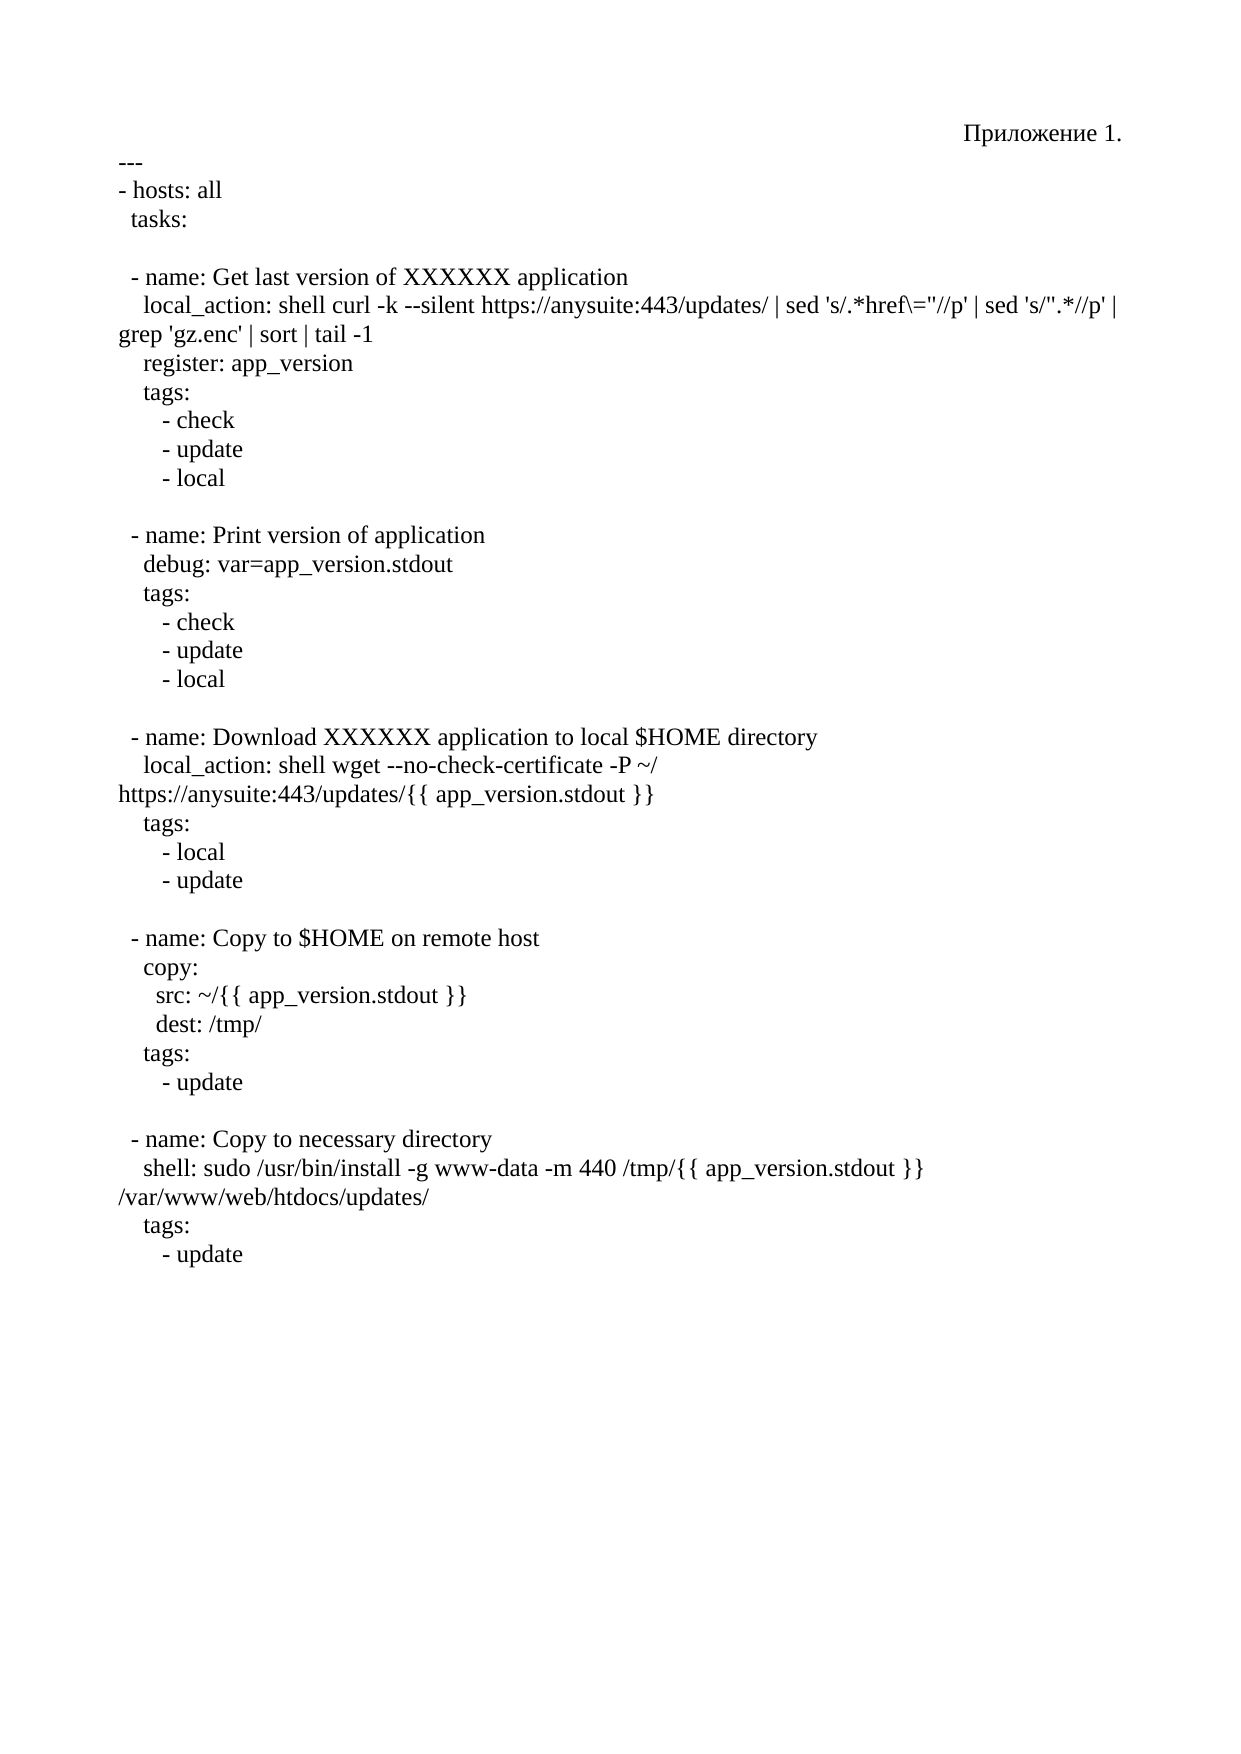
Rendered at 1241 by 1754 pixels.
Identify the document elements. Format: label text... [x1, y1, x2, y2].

text tags: [118, 1211, 1122, 1239]
text --- [118, 147, 1122, 176]
text - name: Get last version of XXXXXX application [118, 262, 1122, 291]
text local_action: shell wget --no-check-certificate -P ~/ https://anysuite:443/updates/{{ app_version.stdout }} [118, 751, 1122, 808]
text - check [118, 607, 1122, 636]
text - name: Print version of application [118, 521, 1122, 549]
text - hosts: all [118, 176, 1122, 204]
text tags: [118, 377, 1122, 406]
text - local [118, 664, 1122, 693]
text - update [118, 434, 1122, 463]
text tags: [118, 578, 1122, 607]
text copy: [118, 952, 1122, 981]
text - local [118, 837, 1122, 866]
text Приложение 1. [118, 118, 1122, 147]
text - name: Download XXXXXX application to local $HOME directory [118, 722, 1122, 751]
text - update [118, 636, 1122, 664]
text debug: var=app_version.stdout [118, 549, 1122, 578]
text shell: sudo /usr/bin/install -g www-data -m 440 /tmp/{{ app_version.stdout }} /var/www/web/htdocs/updates/ [118, 1153, 1122, 1211]
text - local [118, 463, 1122, 492]
text - name: Copy to $HOME on remote host [118, 923, 1122, 952]
text - check [118, 406, 1122, 434]
text - update [118, 866, 1122, 894]
text src: ~/{{ app_version.stdout }} [118, 981, 1122, 1009]
text tasks: [118, 204, 1122, 233]
text - name: Copy to necessary directory [118, 1124, 1122, 1153]
text tags: [118, 1038, 1122, 1067]
text - update [118, 1067, 1122, 1096]
text dest: /tmp/ [118, 1009, 1122, 1038]
text - update [118, 1239, 1122, 1268]
text local_action: shell curl -k --silent https://anysuite:443/updates/ | sed 's/.*href\="//p' | sed 's/".*//p' | grep 'gz.enc' | sort | tail -1 [118, 291, 1122, 348]
text tags: [118, 808, 1122, 837]
text register: app_version [118, 348, 1122, 377]
